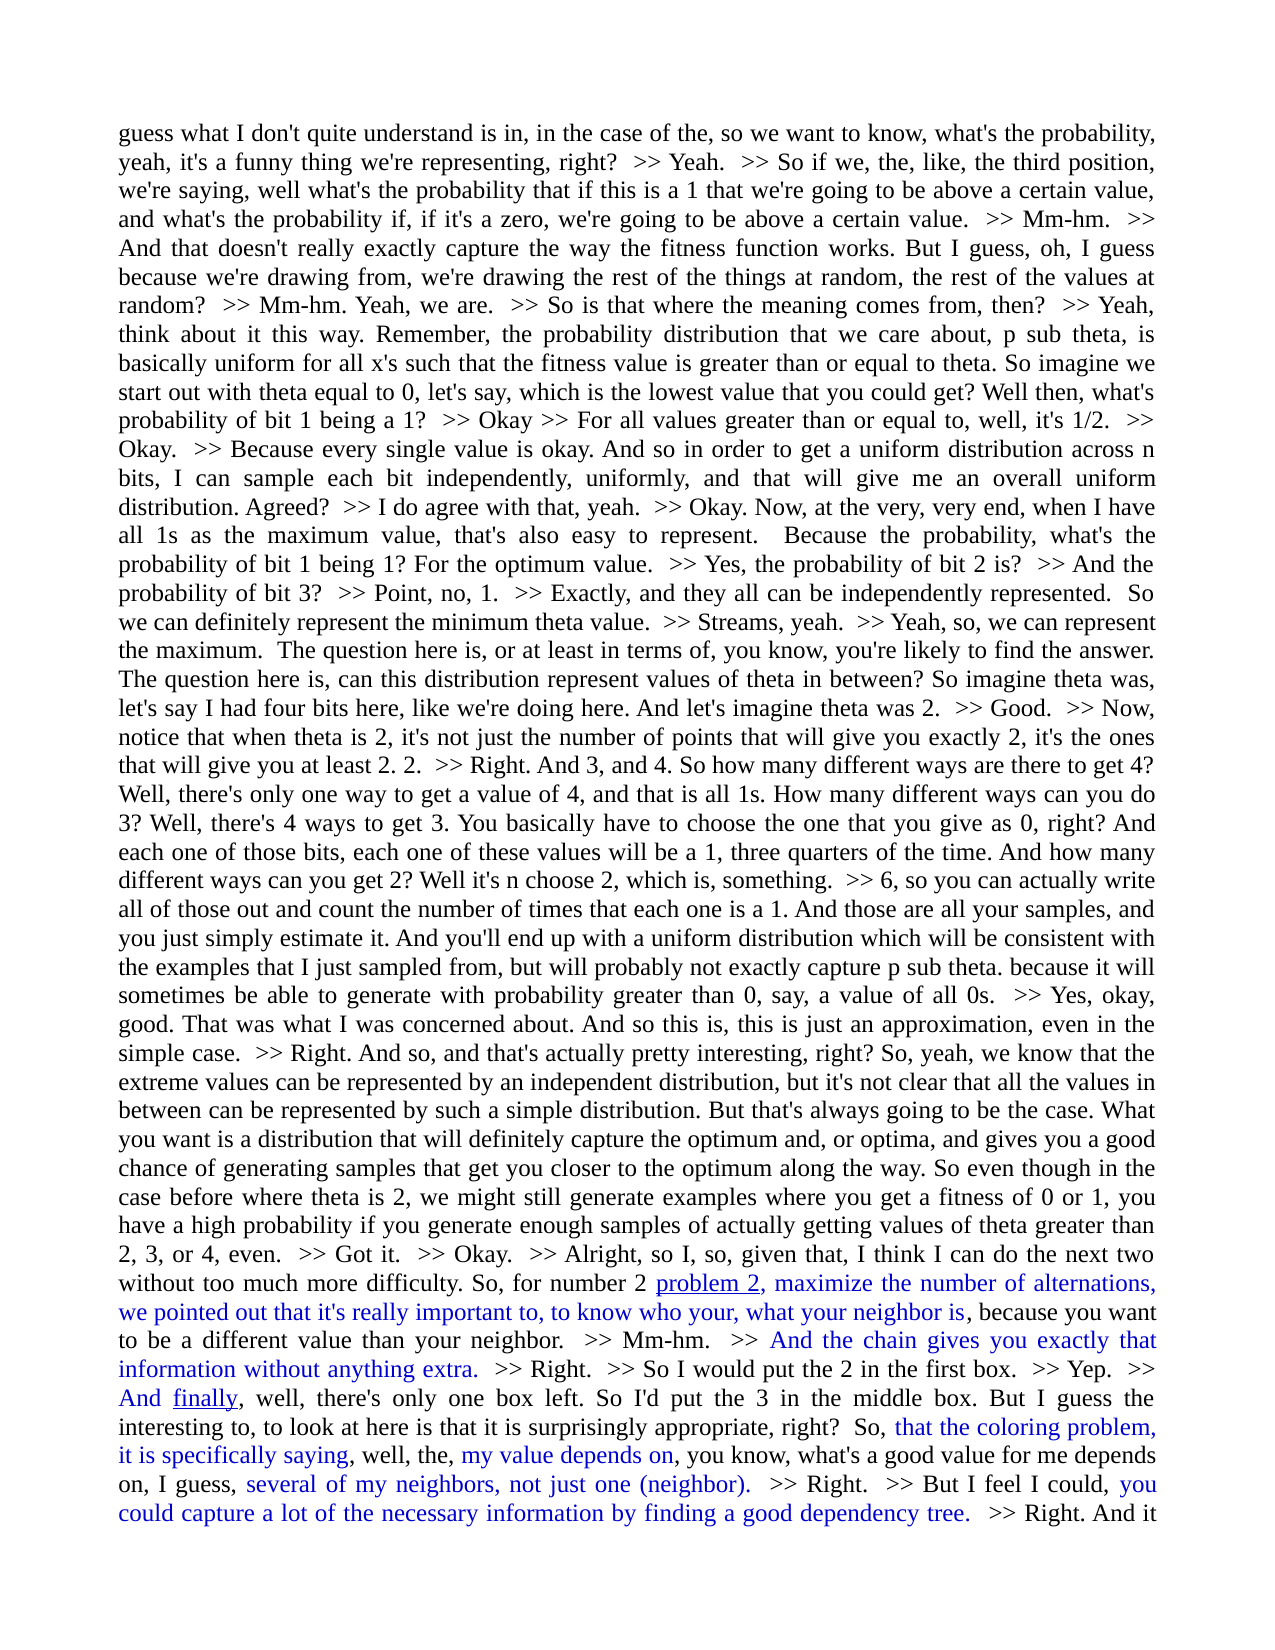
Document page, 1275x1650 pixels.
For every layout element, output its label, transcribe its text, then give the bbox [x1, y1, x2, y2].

text guess what I don't quite understand is in, in the case of the, so we want to know, what's the probability, yeah, it's a funny thing we're representing, right? >> Yeah. >> So if we, the, like, the third position, we're saying, well what's the probability that if this is a 1 that we're going to be above a certain value, and what's the probability if, if it's a zero, we're going to be above a certain value. >> Mm-hm. >> And that doesn't really exactly capture the way the fitness function works. But I guess, oh, I guess because we're drawing from, we're drawing the rest of the things at random, the rest of the values at random? >> Mm-hm. Yeah, we are. >> So is that where the meaning comes from, then? >> Yeah, think about it this way. Remember, the probability distribution that we care about, p sub theta, is basically uniform for all x's such that the fitness value is greater than or equal to theta. So imagine we start out with theta equal to 0, let's say, which is the lowest value that you could get? Well then, what's probability of bit 1 being a 1? >> Okay >> For all values greater than or equal to, well, it's 1/2. >> Okay. >> Because every single value is okay. And so in order to get a uniform distribution across n bits, I can sample each bit independently, uniformly, and that will give me an overall uniform distribution. Agreed? >> I do agree with that, yeah. >> Okay. Now, at the very, very end, when I have all 1s as the maximum value, that's also easy to represent. Because the probability, what's the probability of bit 1 being 1? For the optimum value. >> Yes, the probability of bit 2 is? >> And the probability of bit 3? >> Point, no, 1. >> Exactly, and they all can be independently represented. So we can definitely represent the minimum theta value. >> Streams, yeah. >> Yeah, so, we can represent the maximum. The question here is, or at least in terms of, you know, you're likely to find the answer. The question here is, can this distribution represent values of theta in between? So imagine theta was, let's say I had four bits here, like we're doing here. And let's imagine theta was 2. >> Good. >> Now, notice that when theta is 2, it's not just the number of points that will give you exactly 2, it's the ones that will give you at least 2. 2. >> Right. And 3, and 4. So how many different ways are there to get 4? Well, there's only one way to get a value of 4, and that is all 1s. How many different ways can you do 3? Well, there's 4 ways to get 3. You basically have to choose the one that you give as 0, right? And each one of those bits, each one of these values will be a 1, three quarters of the time. And how many different ways can you get 2? Well it's n choose 2, which is, something. >> 6, so you can actually write all of those out and count the number of times that each one is a 1. And those are all your samples, and you just simply estimate it. And you'll end up with a uniform distribution which will be consistent with the examples that I just sampled from, but will probably not exactly capture p sub theta. because it will sometimes be able to generate with probability greater than 0, say, a value of all 0s. >> Yes, okay, good. That was what I was concerned about. And so this is, this is just an approximation, even in the simple case. >> Right. And so, and that's actually pretty interesting, right? So, yeah, we know that the extreme values can be represented by an independent distribution, but it's not clear that all the values in between can be represented by such a simple distribution. But that's always going to be the case. What you want is a distribution that will definitely capture the optimum and, or optima, and gives you a good chance of generating samples that get you closer to the optimum along the way. So even though in the case before where theta is 2, we might still generate examples where you get a fitness of 0 or 1, you have a high probability if you generate enough samples of actually getting values of theta greater than 2, 3, or 4, even. >> Got it. >> Okay. >> Alright, so I, so, given that, I think I can do the next two without too much more difficulty. So, for number 2 problem 2, maximize the number of alternations, we pointed out that it's really important to, to know who your, what your neighbor is, because you want to be a different value than your neighbor. >> Mm-hm. >> And the chain gives you exactly that information without anything extra. >> Right. >> So I would put the 2 in the first box. >> Yep. >> And finally, well, there's only one box left. So I'd put the 3 in the middle box. But I guess the interesting to, to look at here is that it is surprisingly appropriate, right? So, that the coloring problem, it is specifically saying, well, the, my value depends on, you know, what's a good value for me depends on, I guess, several of my neighbors, not just one (neighbor). >> Right. >> But I feel I could, you could capture a lot of the necessary information by finding a good dependency tree. >> Right. And it [118, 118, 1157, 1527]
